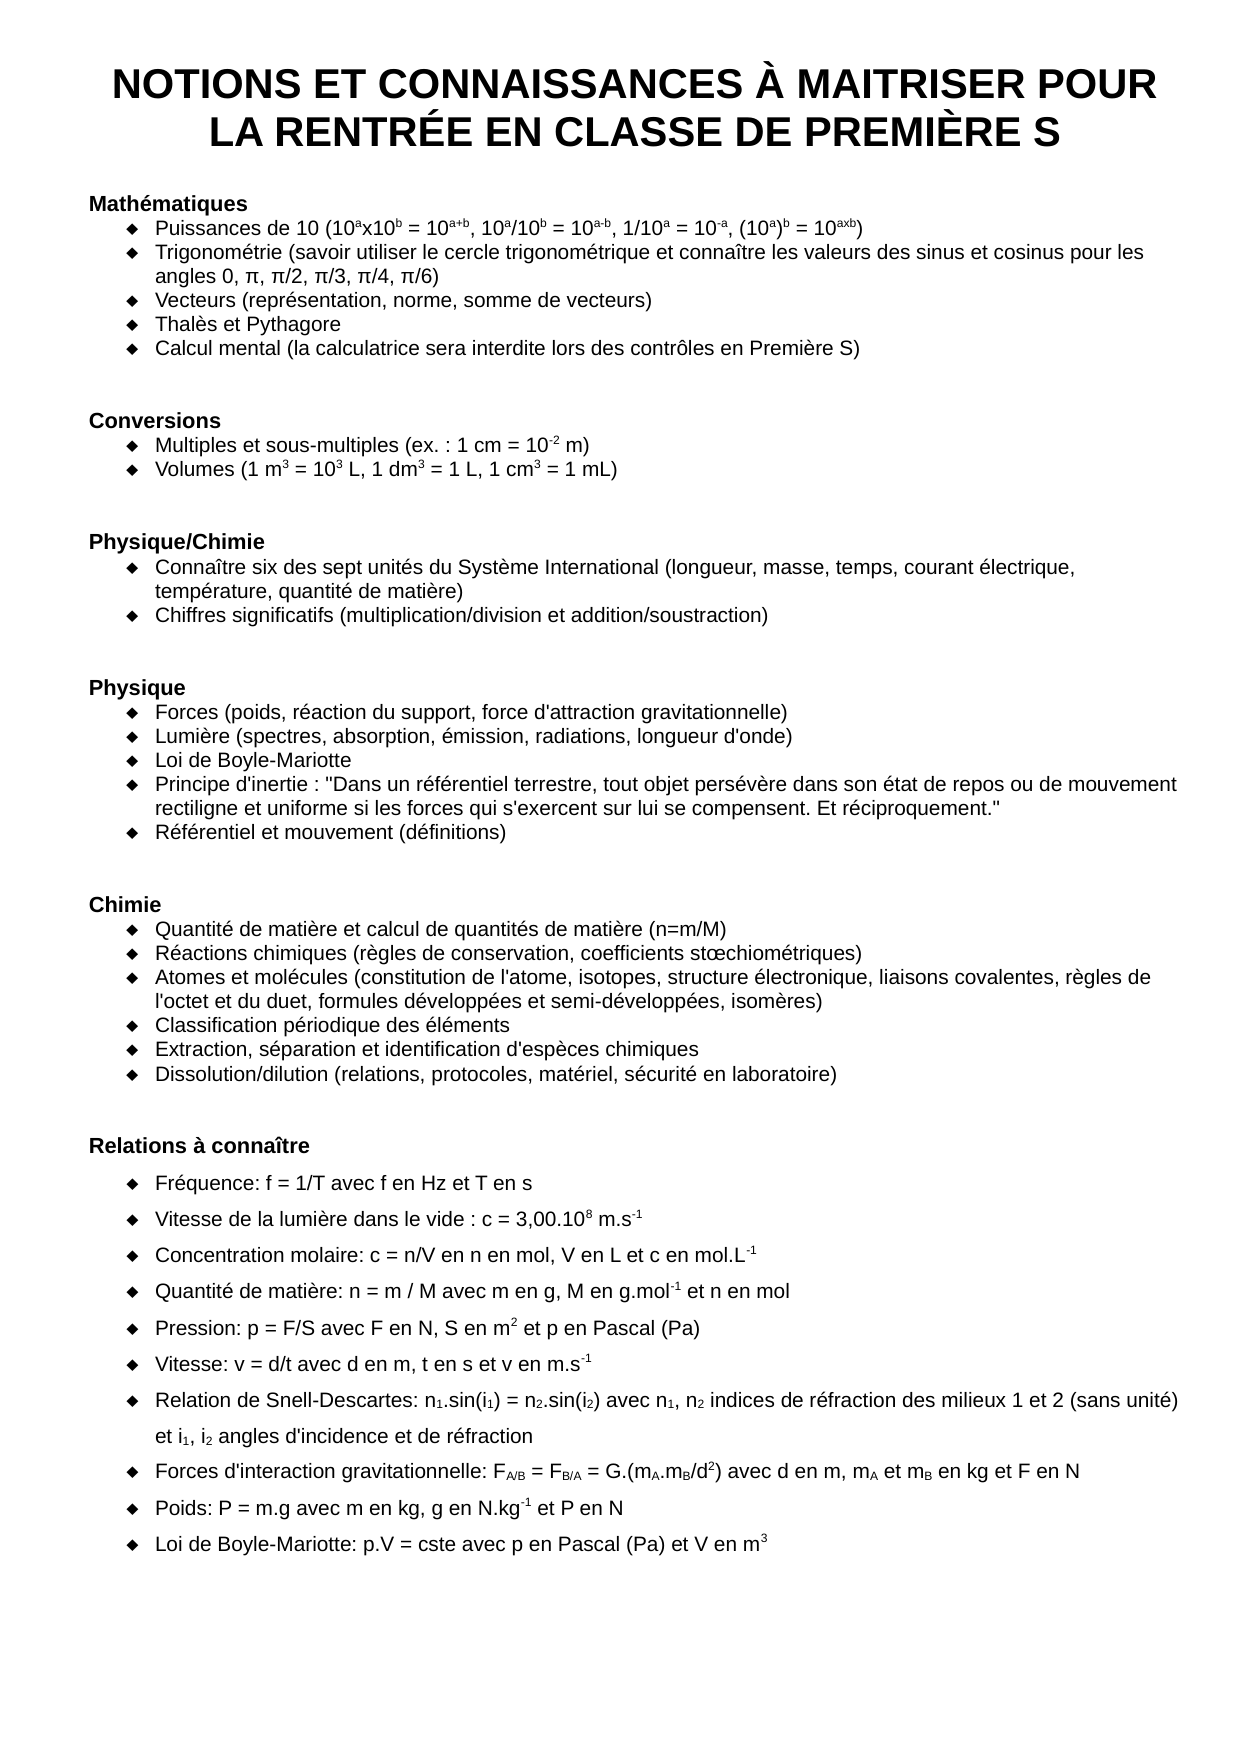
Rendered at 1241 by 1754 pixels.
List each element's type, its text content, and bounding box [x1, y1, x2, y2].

list Thalès et Pythagore [126, 312, 1181, 336]
text Conversions [88, 384, 1181, 433]
text Physique [88, 627, 1181, 700]
list Dissolution/dilution (relations, protocoles, matériel, sécurité en laboratoire) [126, 1061, 1181, 1085]
text Mathématiques [88, 167, 1181, 216]
list Vitesse: v = d/t avec d en m, t en s et v en m.s-1 [126, 1351, 1181, 1375]
list Quantité de matière: n = m / M avec m en g, M en g.mol-1 et n en mol [126, 1279, 1181, 1303]
list Forces (poids, réaction du support, force d'attraction gravitationnelle) [126, 700, 1181, 724]
list Poids: P = m.g avec m en kg, g en N.kg-1 et P en N [126, 1495, 1181, 1519]
list Relation de Snell-Descartes: n1.sin(i1) = n2.sin(i2) avec n1, n2 indices de réfraction des milieux 1 et 2 (sans unité) et i1, i2 angles d'incidence et de réfraction [126, 1387, 1181, 1447]
list Classification périodique des éléments [126, 1013, 1181, 1037]
list Multiples et sous-multiples (ex. : 1 cm = 10-2 m) [126, 433, 1181, 457]
list Chiffres significatifs (multiplication/division et addition/soustraction) [126, 602, 1181, 627]
text Physique/Chimie [88, 505, 1181, 554]
list Extraction, séparation et identification d'espèces chimiques [126, 1037, 1181, 1061]
list Puissances de 10 (10ax10b = 10a+b, 10a/10b = 10a-b, 1/10a = 10-a, (10a)b = 10axb) [126, 216, 1181, 240]
list Trigonométrie (savoir utiliser le cercle trigonométrique et connaître les valeurs des sinus et cosinus pour les angles 0, π, π/2, π/3, π/4, π/6) [126, 240, 1181, 288]
list Référentiel et mouvement (définitions) [126, 820, 1181, 844]
list Réactions chimiques (règles de conservation, coefficients stœchiométriques) [126, 941, 1181, 965]
list Lumière (spectres, absorption, émission, radiations, longueur d'onde) [126, 724, 1181, 748]
list Loi de Boyle-Mariotte [126, 748, 1181, 772]
list Atomes et molécules (constitution de l'atome, isotopes, structure électronique, liaisons covalentes, règles de l'octet et du duet, formules développées et semi-développées, isomères) [126, 965, 1181, 1013]
list Calcul mental (la calculatrice sera interdite lors des contrôles en Première S) [126, 336, 1181, 360]
list Volumes (1 m3 = 103 L, 1 dm3 = 1 L, 1 cm3 = 1 mL) [126, 457, 1181, 481]
list Quantité de matière et calcul de quantités de matière (n=m/M) [126, 917, 1181, 941]
list Loi de Boyle-Mariotte: p.V = cste avec p en Pascal (Pa) et V en m3 [126, 1531, 1181, 1556]
list Vitesse de la lumière dans le vide : c = 3,00.108 m.s-1 [126, 1207, 1181, 1231]
list Principe d'inertie : "Dans un référentiel terrestre, tout objet persévère dans son état de repos ou de mouvement rectiligne et uniforme si les forces qui s'exercent sur lui se compensent. Et réciproquement." [126, 772, 1181, 820]
list Pression: p = F/S avec F en N, S en m2 et p en Pascal (Pa) [126, 1315, 1181, 1339]
list Vecteurs (représentation, norme, somme de vecteurs) [126, 288, 1181, 312]
text Chimie [88, 868, 1181, 917]
list Connaître six des sept unités du Système International (longueur, masse, temps, courant électrique, température, quantité de matière) [126, 554, 1181, 602]
text Notions et connaissances à maitriser pour la rentrée en classe de Première S [88, 59, 1181, 155]
list Concentration molaire: c = n/V en n en mol, V en L et c en mol.L-1 [126, 1243, 1181, 1267]
text Relations à connaître [88, 1133, 1181, 1158]
list Forces d'interaction gravitationnelle: FA/B = FB/A = G.(mA.mB/d2) avec d en m, mA et mB en kg et F en N [126, 1459, 1181, 1483]
list Fréquence: f = 1/T avec f en Hz et T en s [126, 1171, 1181, 1195]
